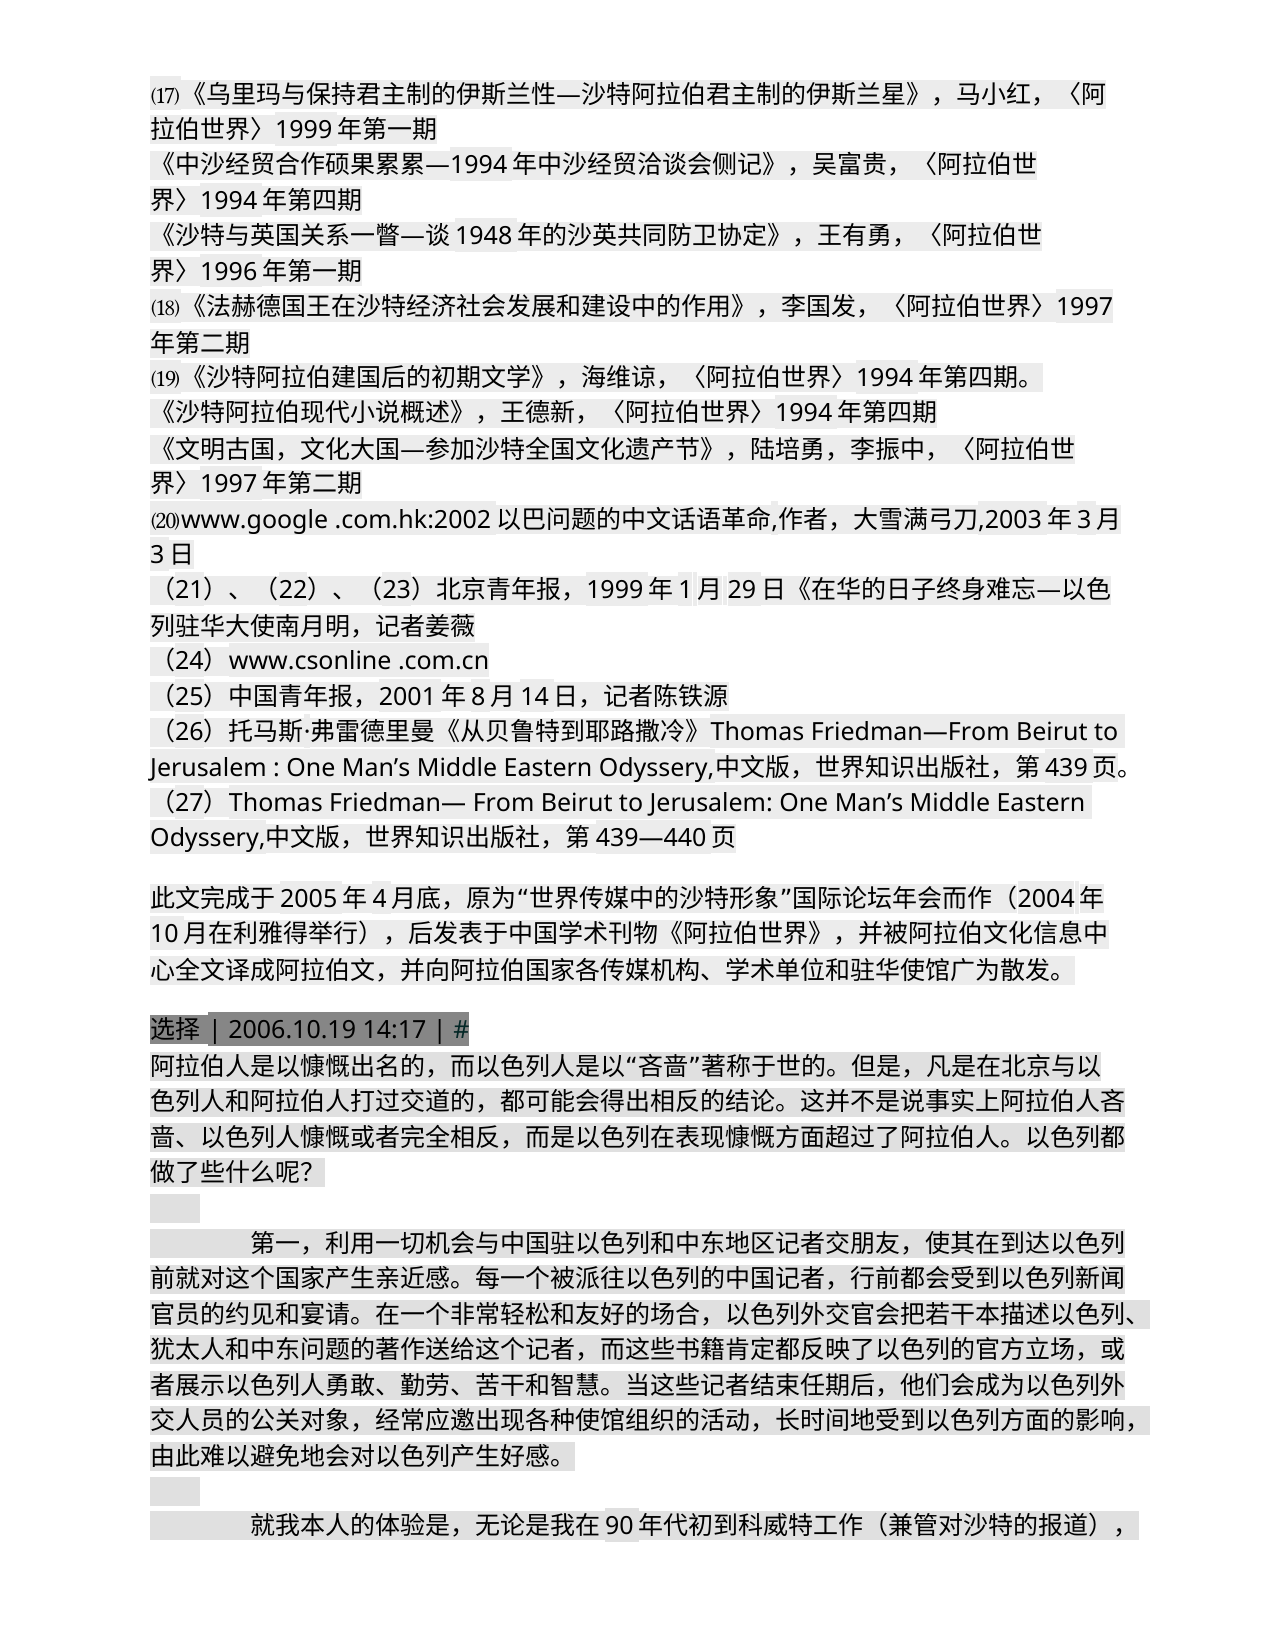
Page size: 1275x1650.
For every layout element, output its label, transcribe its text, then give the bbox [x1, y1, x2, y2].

text 论文注释： ① 传媒杂志MEDIA第8页，〈我国期刊产业的现状与前景〉，作者：新闻出版署报刊司副 司长艾立民 ②中华新闻报：〈2003年中国新闻回望〉，作者孙正，柳婷婷 ③中华新闻报：2003年中国新闻回望，作者孙正，柳婷婷 ④中新社北京4月1日援引中国互联网络信息资源的第三次数量调查结果 ⑤中国记者协会网站www.china -media.com.cn：《中国记者协会简介》 ⑥传媒杂志MEDIA，2003年第10期，第5页 ⑦〈新京报〉2003年3月28日B25版-地球周刊 ⑧《国际金融报》2004年4月9日《中国多管齐下力保石油安全》，记者祁和忠 发自上海 ⑨、⑩、⑾南方周末《油价牵扯着谁的神经》，2004年4月8日第24版，记者栗源 马凌 ⑿中国石油网www.oil news. com.cn 2004年4月12日 ⒀以上引文均见〈世界知识年鉴〉2003/2004版，P172-176，世界知识出版社） ⒁江泽民：1993年11月7日在全国统战工作会议上的讲话 ⒂《沙特阿拉伯的社会福利制度》，黄民兴，〈阿拉伯世界〉1993年第二期） ⒃《沙特建国64年经济建设成就述评》，李国发，〈阿拉伯世界〉1997年第一期 ⒄《乌里玛与保持君主制的伊斯兰性—沙特阿拉伯君主制的伊斯兰星》，马小红，〈阿拉伯世界〉1999年第一期 《中沙经贸合作硕果累累—1994年中沙经贸洽谈会侧记》，吴富贵，〈阿拉伯世界〉1994年第四期 《沙特与英国关系一瞥—谈1948年的沙英共同防卫协定》，王有勇，〈阿拉伯世界〉1996年第一期 ⒅《法赫德国王在沙特经济社会发展和建设中的作用》，李国发，〈阿拉伯世界〉1997年第二期 ⒆《沙特阿拉伯建国后的初期文学》，海维谅，〈阿拉伯世界〉1994年第四期。 《沙特阿拉伯现代小说概述》，王德新，〈阿拉伯世界〉1994年第四期 《文明古国，文化大国—参加沙特全国文化遗产节》，陆培勇，李振中，〈阿拉伯世界〉1997年第二期 ⒇www.google .com.hk:2002以巴问题的中文话语革命,作者，大雪满弓刀,2003年3月3日 （21）、（22）、（23）北京青年报，1999年1月29日《在华的日子终身难忘—以色列驻华大使南月明，记者姜薇 （24）www.csonline .com.cn （25）中国青年报，2001年8月14日，记者陈铁源 （26）托马斯·弗雷德里曼《从贝鲁特到耶路撒冷》Thomas Friedman—From Beirut to Jerusalem : One Man’s Middle Eastern Odyssery,中文版，世界知识出版社，第439页。 （27）Thomas Friedman— From Beirut to Jerusalem: One Man’s Middle Eastern Odyssery,中文版，世界知识出版社，第439—440页 [150, 75, 1125, 854]
text 选择 | 2006.10.19 14:17 | # [150, 1010, 1125, 1046]
text 阿拉伯人是以慷慨出名的，而以色列人是以“吝啬”著称于世的。但是，凡是在北京与以色列人和阿拉伯人打过交道的，都可能会得出相反的结论。这并不是说事实上阿拉伯人吝啬、以色列人慷慨或者完全相反，而是以色列在表现慷慨方面超过了阿拉伯人。以色列都做了些什么呢？ 第一，利用一切机会与中国驻以色列和中东地区记者交朋友，使其在到达以色列前就对这个国家产生亲近感。每一个被派往以色列的中国记者，行前都会受到以色列新闻官员的约见和宴请。在一个非常轻松和友好的场合，以色列外交官会把若干本描述以色列、犹太人和中东问题的著作送给这个记者，而这些书籍肯定都反映了以色列的官方立场，或者展示以色列人勇敢、勤劳、苦干和智慧。当这些记者结束任期后，他们会成为以色列外交人员的公关对象，经常应邀出现各种使馆组织的活动，长时间地受到以色列方面的影响，由此难以避免地会对以色列产生好感。 就我本人的体验是，无论是我在90年代初到科威特工作（兼管对沙特的报道），还是90年代末在巴勒斯坦工作，事先没有一位阿拉伯外交官主动与我接触并试图对我产生影响。尤其让我印象深刻的是，我作为中国唯一常驻巴勒斯坦的记者并在危险的加沙工作3年之久，只有在结束任期后有机会接受邀请到巴勒斯坦驻北京大使馆做客。作为一个中国比较知名的中东问题专家和资深新闻记者，我在中国电视台的访谈受到了以色列使馆的连续关注，也因此，成为经常应邀造访以色列使馆。但是，迄今为止，只有沙特使馆注意到我的存在和作用。 有一个故事让我一直难忘，几年前，当新华社驻中东地区总分社（设在开罗）社长李红旗赴任前夕，为他举行欢送盛大宴会的竟然是以色列驻华大使馆而不是埃及或者阿拉伯国家联盟驻北京办事处。其中固然有李先生曾经在以色列工作的原因，但是，这里明显可以看出以色列通过各种方式影响中国记者的愿望。 以色列外交官通过与新闻记者打交道，并不直接推销和贩卖其政府的立场和思想，而是通过自由交谈的方式，通过个人友谊来影响中国记者对中东冲突的看法，进而使其在报道这一问题时夹带更多的人为和感情因素。伊拉克战争爆发前夕，正当巴勒斯坦外交部长沙阿斯访问中国期间，以色列政府特使、前辛贝特局长也到中国访问，他在会见中国领导人之余，至少参与了两次新闻记者、学者见面会，回答了所有问题，包括以色列如何应付萨达姆政权可能发动的导弹袭击。最近，以色列使馆又邀请我参加一名来自国内的“反恐”专家的学术讨论会，并随邀请函传了这位专家的详悉资料和学术著作简介。 第二，邀请相关的专家、学者、媒介负责人前往以色列进行访问，并长期保持联系，使其在不知不觉中成为以色列在中国的院外集团。中国的学术专家、记者一般通过各种媒介就国际问题发表分析和观点，进而影响政府决策，也影响公众对某一问题是非曲直的判断，当然，也在某种程度上会对双边关系产生一定作用。以色列政府非常重视对中国学术和新闻界的公关。早在中以建交前，以色列外交部就通过纽约犹太人某协会的名义邀请两名新华社记者前往耶路撒冷访问，并通过他们推动两国外交关系的突破和正常化。中以建交后，几乎所有从事中东问题研究的学者都先后应邀访问过以色列。部分中央和地方主要报纸的国际版编辑也陆续到过以色列。这些学者和记者回来之后，几乎都要写一些访问观感，对以色列的建设成就、犹太人的勤劳智慧和以色列对华友好表现做一番表述，同时，对暴力冲突下以色列人的生存环境表示担忧和理解。 相反，很少有中国学者和记者能到巴勒斯坦被占领土参观访问，因此，巴勒斯坦人的痛苦和巴以冲突的真相更多只能通过新华社和西方媒介进行了解，而西方媒介的立场又是总体上偏向以色列的。部分中国专家原来是比较同情巴勒斯坦的，但是，经过以色列的多次公关活动，个人的情感和立场已经发生了变化，他们或者不再理直气壮地为巴勒斯坦和阿拉伯人辩护，或者索性公开替以色列说话。中国的学术界已经出现了部分明显的“亲以派”，而且这个力量在逐步扩大。 在民间，理解同情以色列人、反感巴勒斯坦人和阿拉伯人的力量已经发生了倒错。这一点，在因特网的BBS论坛中尤其明显。它表明，中国的青年一代，特别是知识分子和社会精英，已经大部分站在了以色列一侧。他们或许不懂中东问题的症结所在，但他们更多地奉行社会达尔文主义，认同弱肉强食的丛林法则，在他们眼里，以色列代表发达、先进、文明，对中国的军事和农业、科技发展帮助很大，是个小而自强的民族，巴勒斯坦和阿拉伯代表落后、愚昧、封建、保守，是没有希望的民族。 “到2002年底与2003年初，在各大中文网站的相关留言版支以与支巴两大阵营的较量中，支以阵营已明显胜出。2002年，中国人对以巴冲突看法的变化，即使用"天翻地覆"来形容，也不算过份。举一个简单的例子，在"西祠胡同"里有一个以以巴问题为主题的小论坛--迦南论坛。该论坛的访客看来不过几十人，却是一个中国人在以巴问题上的观点晴雨表。在2001年底2002年初，该论坛中的贴子以支持巴勒斯坦的立场和中间立场为主。但经过几番较量，亲以派力量日渐壮大，到2002年年底，亲以派完全控制了论坛大局……”⒇ 需要说明的事，上文提到的迦南论坛的主持人是位北京大学希伯来语专业的毕业生，并且在以色列留学两年。而几个著名的网络亲以写手本身就生活在以色列。部分中国中东问题专家甚至通过分析得出结论：部分网络写手就是以为以色列进行辩护为生的。 在媒介公关方面，阿拉伯国家普遍不够重视。当然，客观地说，沙特政府在这方面却是个例外，的确是做了许多工作的，包括从80年代起陆续邀请中国的新闻记者、大学教授和学者到沙特进行访问，参加沙特国庆活动或文化节。但我个人认为，这方面的交流还需要扩大，特别是新闻记者和学者，不要太考虑他们的宗教信仰。 第三，通过外交官的广泛社会活动，大量接触中国各阶层，频繁在中国媒介中曝光，光大气国家的形象。我是讲阿拉伯语的，也主要在阿拉伯国家工作，但是，在北京，除沙特大使阁下，我记不起其他阿拉伯外交官的名字，我先后直接接触过的阿拉伯外交官不会超过5人。但是，我对以色列的大使、新闻专员甚至几个中国雇员的名字都能完全叫得上来，而且建立了很好的私人友谊，即使他们结束任期回到国内。这不是说我和以色列人走得近，而是阿拉伯人疏远了我，或者没有重视与我们这些中国的专家、学者和新闻记者打交道。以色列前驻华大使南月明在她50多岁时到中国工作，但是，在4年的日子里，她跑遍了中国的24个省份，从最热最南端的中国城市海南三亚，到最冷最北端的黑龙江首府哈尔滨，从北京最贫穷的小巷子到中国最西边的城市喀什（21）（北京青年报）。她甚至多次到东北去祭扫犹太人墓地（22），借以密切中国与以色列的历史关系。我从前沙特驻中国大使巴沙尔先生的著作里看到了北京牛街清真寺的阿拉伯先贤墓地的照片，显然他拜访过那里，但是，又有多少阿拉伯外交官能经常就近去访问这个墓地并利用它来宣传中国与阿拉伯的历史友谊呢？ 在中国，南月明是频繁在中国《人民日报》、《北京日报》、《北京青年报》等重要报纸露面的外国人，也是中国最知名的外交官。在中国媒体的表述中，她是位中国迷，中国通，非常热爱中国文化和中国人民，甚至非常支持中国的希望工程并自己掏钱资助部分贫困地区的学生读书。（23）远离北京几千公里的广州有一个饮食网站--中华饮食文化网甚至在南月明离任一年多后还在回忆说，“以色列前驻华大使南月明是位爽朗、热情的女外交官……是外交界公认的’’铁娘子’式的人物，堪与撒切尔夫人媲美，并与国务委员吴仪是好朋友。”（24）她何止是国务委员的好朋友，她也曾是中国前国家主席设家宴招待过的仅有的两位外国大使之一。一本中国杂志甚至称，“南月明是在中国最受欢迎的外国大使。”这样的大使有什么理由不受欢迎呢？这样的大使连我这个中国人都羡慕，中国和阿拉伯世界都不乏杰出的外交官，但是，又有几位能比南月明更投入、更敬业和更讲究外交艺术呢？当中国媒介宣传、欣赏和赞扬南月明这样的以色列大使时，中国人还能对以色列保持多少距离和成见呢？ 南月明的继任者海逸达博士是位出生在伊拉克的犹太人，到任以来，一直重视同中国媒介打交道。在以色列举行大选、伊拉克战争爆发这样重要事态发生期间，海逸达都亲自举行新闻发布会，介绍相关情况，解释以政府立场。他也特别重视利用中国遭遇的苦难强调以中关系的密切和牢固。他曾经对笔者说，他是SARS疫情爆发期间，唯一没有回国躲避而是与中国人民共患难的外国大使。我无从证实是否还有其他的使节留在北京，但仅从他能继续在中国履行职责，我们就无法不佩服。 第五，出版通讯刊物（电子），及时澄清立场和事实。2003年3月22日，以色列炸死巴勒斯坦伊斯兰抵抗运动（哈马斯）精神领袖亚辛后，没有一个阿拉伯国家或组织的驻北京机构组织新闻发布会，散发新闻稿或接受媒介采访。相比之下，以色列驻中国大使馆、驻上海和广州领事馆都主动向中国媒介通气，或者接受中国报纸采访，强调以色列政府的立场，宣传其杀死亚辛是为了反对恐怖主义。几乎在一周之内，我的私人信箱先后收到4条以色列大使馆发来的新闻公告，一条是《以色列国防军杀死恐怖头子亚辛》，第二条是《纪念以色列和埃及签订和平条约25周年》，另外两条分别通报以色列科技部长即将访华和一家中以合资企业在新疆建成投产。显而易见，在亚辛事件之后，以色列驻华机构向中国主要媒介、官员和学术界人士传达了以下几个方面的信息：第一，亚辛是“恐怖主义分子”，以色列必须要杀。其次，以色列是渴望和平而且愿意实现和平的，戴维营协议就是例证。第三，以色列重视以中关系，而且继续在为中国的农业合科技现代化做贡献。此外，中国的新闻记者，特别是北京的新闻记者和学者，还经常收到以色列使馆不定期发来的文传材料。包括我在内的部分媒介负责人几乎每周都收到以色列使馆寄来的《耶路撒冷邮报》副刊《耶路撒冷报道》，而且已经持续两年了。 而在我的记忆中，只有在大约3年前，阿拉伯国家使团曾向中国的新闻界就巴以冲突发表过一份《告中国公众书》，（25）而且就那么一份。 第六，追踪媒介报道，并进行适当交涉。美国著名专栏作家托马斯·弗雷德里曼曾经在其传记《从贝鲁特到耶路撒冷》中讲过这样一个故事，当他向《纽约时报》总部口述消息并把一位以色列新任部长的名字错拼为“贝都因”后，仅仅3分钟，在耶路撒冷的这位部长就从纽约得到相关消息并及时进行了纠正。（26）这个例子说明了以色列对各国媒介的跟踪是何等密切和小心。一般而言，以色列对中国媒介，特别是国家级和著名媒介的跟踪和分析是连续的和全方位的。我在加沙工作3年期间，以色列使馆一位参赞曾非正式地对我的北京编辑说，马先生的消息是客观和中立的，但他的某些评论是偏向巴勒斯坦的。这足以说明以色列方面是长期关注我和其他中国记者的报道的。2002年11月20日，以色列首次轰炸拉马拉巴勒斯坦目标后，新华社耶路撒冷分社首席记者写了一篇评论批评以色列激化矛盾的做法，次日，以色列驻华使馆就打电话给他本人进行交涉。2003年7月，以色列大规模扫荡杰宁后，新华社的一篇短评被以色列电台播发后，以色列外交部召见中国大使表示不满，以色列使馆首先通过法新社驻北京记者，也通过新华社其他记者侧面了解这篇短评是代表新华社还是作者个人立场，尔后，其驻华公使也拜访新华社领导进行交涉。其实，只是这篇短评在从中文翻译成英文时出了点技术故障，使读者产生了把以色列政府暗示为德国纳粹的误解。这些例子都说明，以色列非常重视它在中国媒介中的形象，也非常重视中国如何向世界描述它的形象。2003年12月中旬，我应邀做客CCTV新闻频道《国际观察》节目，围绕以色列总统卡察夫的相关言论发表看法。没想到的是，几个月后，我的以色列朋友—使馆新闻官在见到我时摇着头对我的那次分析提出异议。可以想象，以色列要花多少力气关注着中国的媒介报道。 第六，资助学术研究和出版活动。过去10年间，中国各出版社出版了上百本有关中东问题和中东国家的书籍，其中仅有关以色列、犹太民族和犹太文化的约占1/3。尚没有足够的证据说明以色列政府资助了其中多少书籍的翻译和出版，但是，可以得到证实的是，相当部分著作者都有在以色列访问或者留学的经历，还有部分书籍是由以色列政府或者大使馆提供了材料和便利，更有部分书籍是以色列高官或大使亲自写序的。这些书籍基本上都是正面报道以色列或犹太人形象的，或者在有争议的问题上反应或支持以色列的官方立场，比如，把耶路撒冷形容为以色列的首都，甚至把伯利恒都描述为以色列的城市。应该说，中国青少年现在如此同情以色列，与中国许多出版物神话犹太人智慧和创造、吹嘘以色列军队和情报机关的赫赫战功是有相当关系的。 以上几个方面，仅仅是我所了解的以色列在华媒介公关谋略和技巧。其实，以色列政府聘请国际著名公关公司为其改善形象出谋划策已经不是秘密。以色列政府同包括BBC、CNN等世界级媒介的争执也一直不断。这都说明了媒介对于国家和政府形象塑造的巨大重要性。根据弗雷德里曼的披露，早在上个世纪80年代，以色列外交部每年都委托自由撰稿人撰写大约100篇有关以色列的文章供美国各种报刊采用，而且每年用本部的开支邀请大约400至500名重要的美国观察家，包括记者、牧师、工会和学生领袖、市长、地方政治家及各种社团的学者，请他们观光这个国家，然后回去谈论和撰写文章。以色列在美国的大使馆和9个领事馆密切注意所在地区的所有报纸和电视新闻节目，不论其规模大小。当出现“敌对”的报道和评论时，工作人员就去约见那些新闻机构的编辑……（27）10多年以后，以色列这些媒介公关术还在使用，而且事实证明的确管用，但是，阿拉伯国家，特别是以色列的对手巴勒斯坦并没有学到这些技巧，只是被动地靠别人的同情来抵挡以色列的宣传攻势。 当然，说到这里，我应该客观地指出，沙特是比较重视中沙关系的，沙特政府和其派驻北京的使馆也是比较重视与中国媒介打交道的。在我的记忆中，几乎所有新华社的穆斯林记者都应邀访问过沙特，即使在两国尚未建立关系的80年代。沙特作为特例同意新华社在首都利雅得建立分社，这本身更说明了沙特政府重视中国官方媒介的作用，重视通过新华社全面、真实地介绍沙特阿拉伯发生的事件以及沙特政府的立场，重视向13亿中国人介绍沙特。2003年，前沙特驻中国大使巴沙尔阁下曾委托我，希望为沙特政府在北京物色一位记者，担当沙特政府在华活动的帮办，包括协助举行新闻发布、文化宣传、展览和商务洽谈等等，但条件是此人比必须是穆斯林。虽然寻找这样一位特殊身份的雇员不太容易，甚至不可能，但是，这个举动说明沙特政府还是具有比较强烈的现代公关意识 [150, 1046, 1125, 1542]
text 此文完成于2005年4月底，原为“世界传媒中的沙特形象”国际论坛年会而作（2004年10月在利雅得举行），后发表于中国学术刊物《阿拉伯世界》，并被阿拉伯文化信息中心全文译成阿拉伯文，并向阿拉伯国家各传媒机构、学术单位和驻华使馆广为散发。 [150, 879, 1125, 985]
